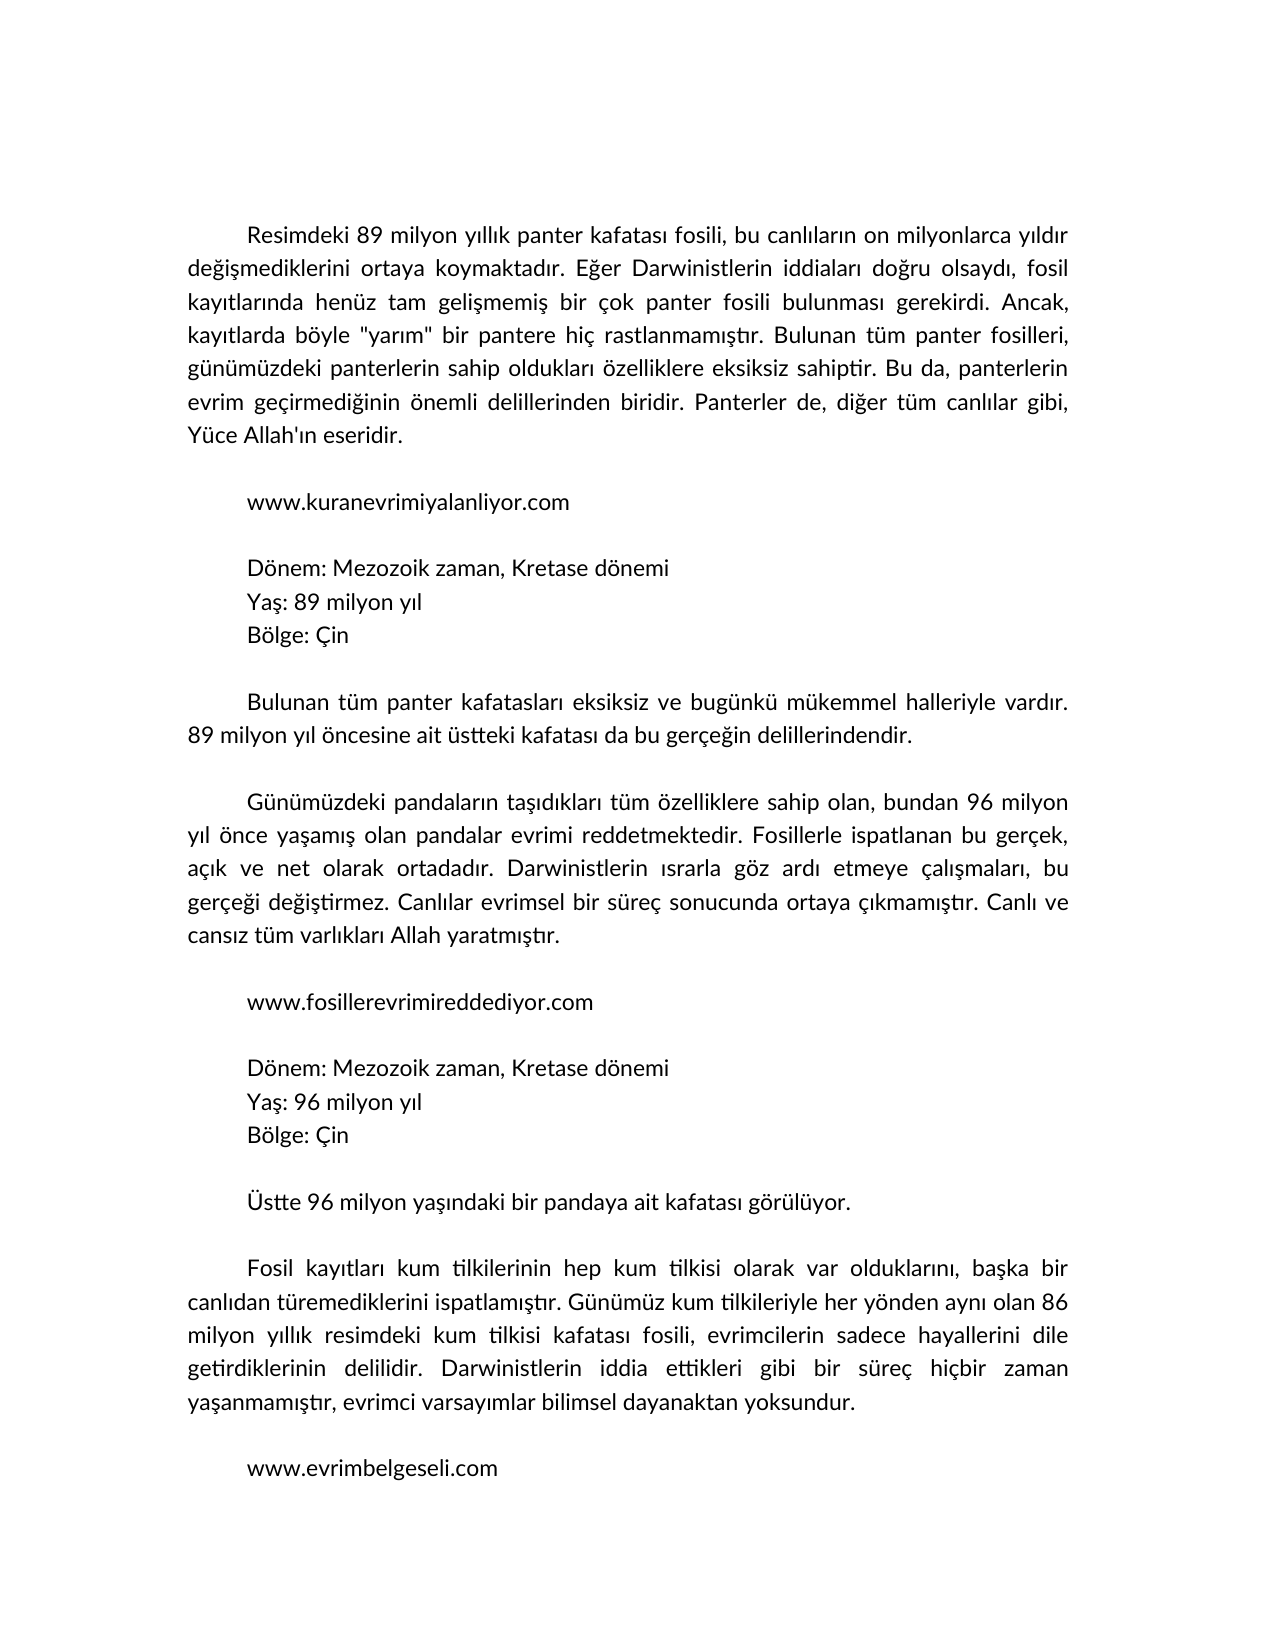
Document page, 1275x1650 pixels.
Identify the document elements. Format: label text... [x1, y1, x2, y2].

text Yaş: 89 milyon yıl [187, 583, 1070, 617]
text Üstte 96 milyon yaşındaki bir pandaya ait kafatası görülüyor. [187, 1183, 1070, 1217]
text Yaş: 96 milyon yıl [187, 1083, 1070, 1117]
text Bulunan tüm panter kafatasları eksiksiz ve bugünkü mükemmel halleriyle vardır. 89 milyon yıl öncesine ait üstteki kafatası da bu gerçeğin delillerindendir. [187, 683, 1070, 750]
text Bölge: Çin [187, 617, 1070, 650]
text Bölge: Çin [187, 1117, 1070, 1150]
text www.evrimbelgeseli.com [187, 1450, 1070, 1483]
text Dönem: Mezozoik zaman, Kretase dönemi [187, 550, 1070, 583]
text www.fosillerevrimireddediyor.com [187, 983, 1070, 1017]
text Dönem: Mezozoik zaman, Kretase dönemi [187, 1050, 1070, 1083]
text Günümüzdeki pandaların taşıdıkları tüm özelliklere sahip olan, bundan 96 milyon yıl önce yaşamış olan pandalar evrimi reddetmektedir. Fosillerle ispatlanan bu gerçek, açık ve net olarak ortadadır. Darwinistlerin ısrarla göz ardı etmeye çalışmaları, bu gerçeği değiştirmez. Canlılar evrimsel bir süreç sonucunda ortaya çıkmamıştır. Canlı ve cansız tüm varlıkları Allah yaratmıştır. [187, 783, 1070, 950]
text Resimdeki 89 milyon yıllık panter kafatası fosili, bu canlıların on milyonlarca yıldır değişmediklerini ortaya koymaktadır. Eğer Darwinistlerin iddiaları doğru olsaydı, fosil kayıtlarında henüz tam gelişmemiş bir çok panter fosili bulunması gerekirdi. Ancak, kayıtlarda böyle "yarım" bir pantere hiç rastlanmamıştır. Bulunan tüm panter fosilleri, günümüzdeki panterlerin sahip oldukları özelliklere eksiksiz sahiptir. Bu da, panterlerin evrim geçirmediğinin önemli delillerinden biridir. Panterler de, diğer tüm canlılar gibi, Yüce Allah'ın eseridir. [187, 217, 1070, 450]
text www.kuranevrimiyalanliyor.com [187, 483, 1070, 517]
text Fosil kayıtları kum tilkilerinin hep kum tilkisi olarak var olduklarını, başka bir canlıdan türemediklerini ispatlamıştır. Günümüz kum tilkileriyle her yönden aynı olan 86 milyon yıllık resimdeki kum tilkisi kafatası fosili, evrimcilerin sadece hayallerini dile getirdiklerinin delilidir. Darwinistlerin iddia ettikleri gibi bir süreç hiçbir zaman yaşanmamıştır, evrimci varsayımlar bilimsel dayanaktan yoksundur. [187, 1250, 1070, 1417]
